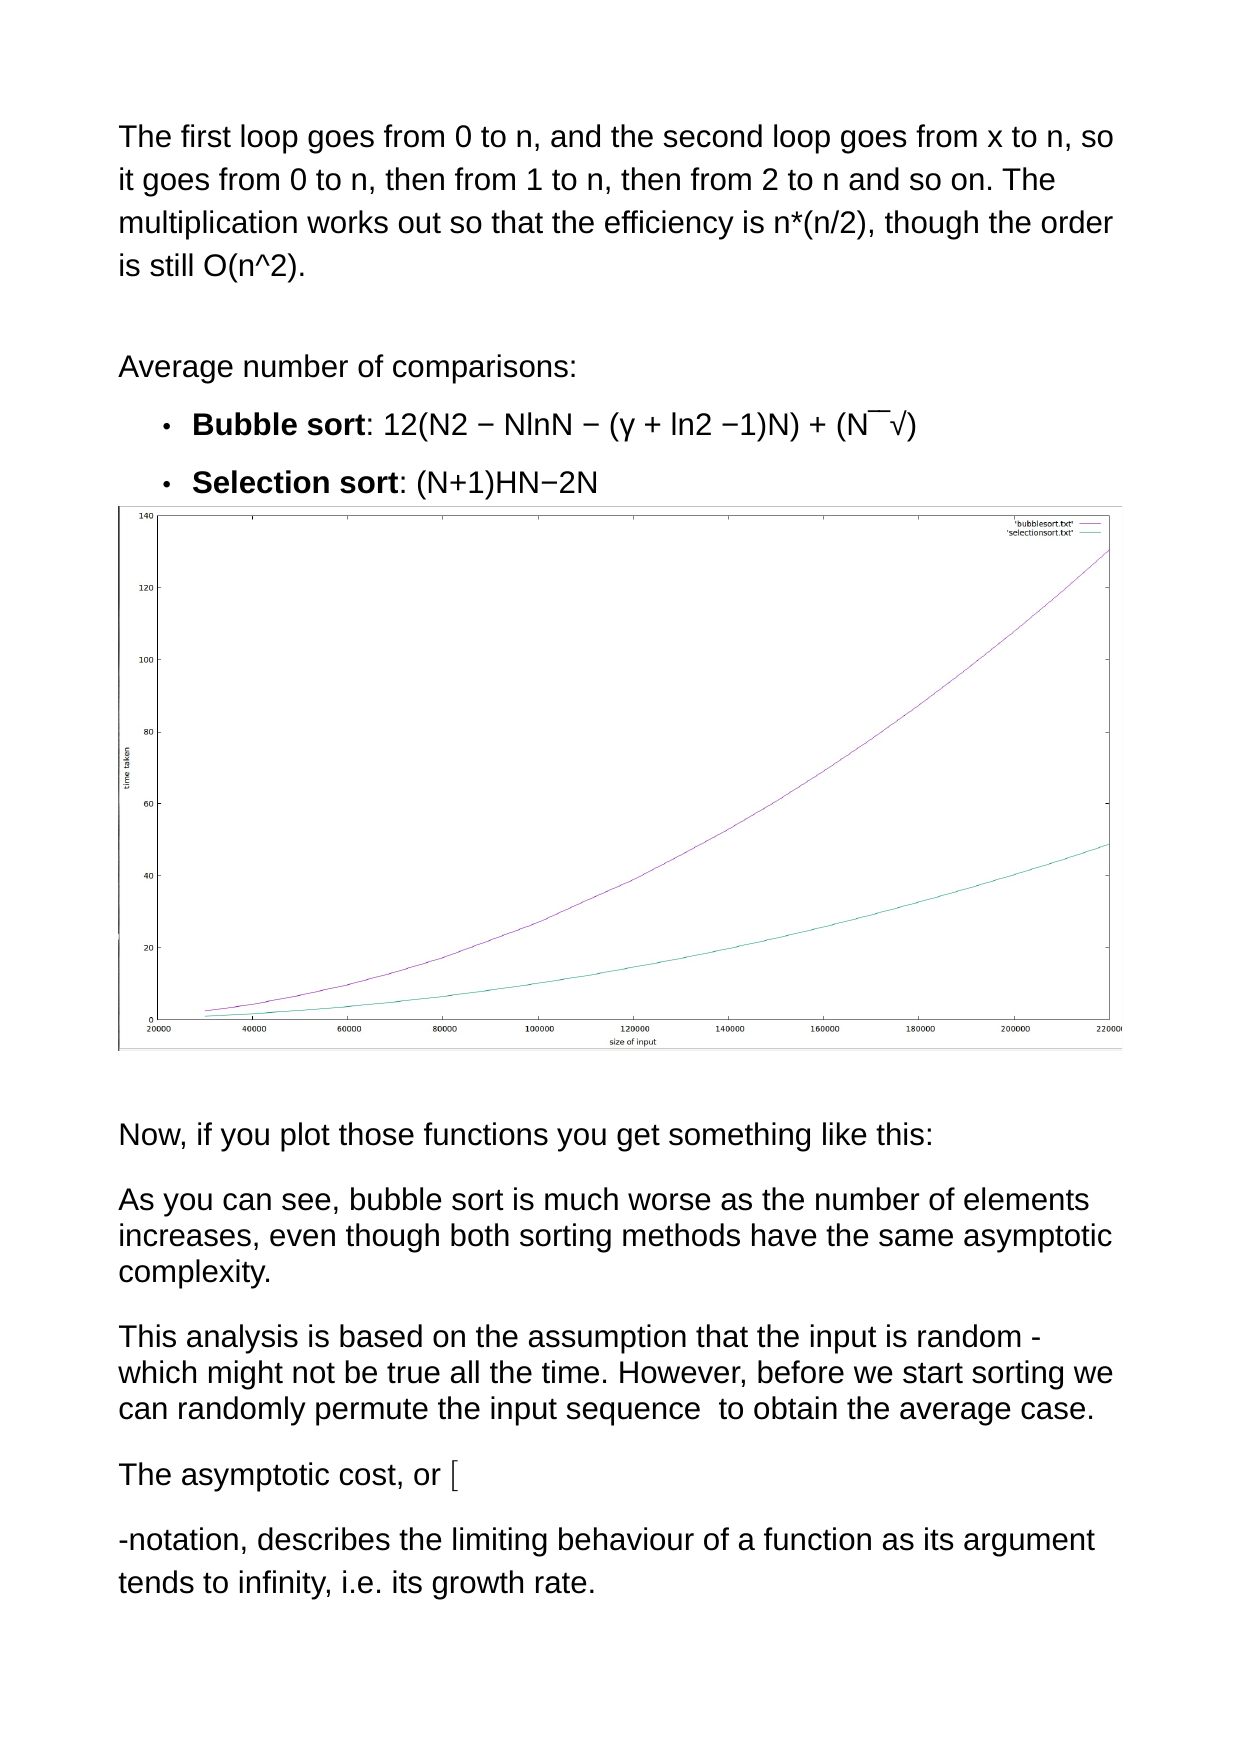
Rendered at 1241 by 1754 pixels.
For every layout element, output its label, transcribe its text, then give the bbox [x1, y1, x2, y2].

text As you can see, bubble sort is much worse as the number of elements increases, even though both sorting methods have the same asymptotic complexity. [118, 1181, 1122, 1289]
text Now, if you plot those functions you get something like this: [118, 1116, 1122, 1152]
picture [118, 506, 1123, 1051]
text Average number of comparisons: [118, 348, 1122, 384]
list Bubble sort: 12(N2 − NlnN − (γ + ln2 −1)N) + (N‾‾√) [162, 406, 1122, 442]
text This analysis is based on the assumption that the input is random - which might not be true all the time. However, before we start sorting we can randomly permute the input sequence to obtain the average case. [118, 1318, 1122, 1426]
text -notation, describes the limiting behaviour of a function as its argument tends to infinity, i.e. its growth rate. [118, 1521, 1122, 1600]
text The first loop goes from 0 to n, and the second loop goes from x to n, so it goes from 0 to n, then from 1 to n, then from 2 to n and so on. The multiplication works out so that the efficiency is n*(n/2), though the order is still O(n^2). [118, 118, 1122, 327]
text The asymptotic cost, or  [118, 1456, 1122, 1492]
list Selection sort: (N+1)HN−2N [162, 464, 1122, 500]
